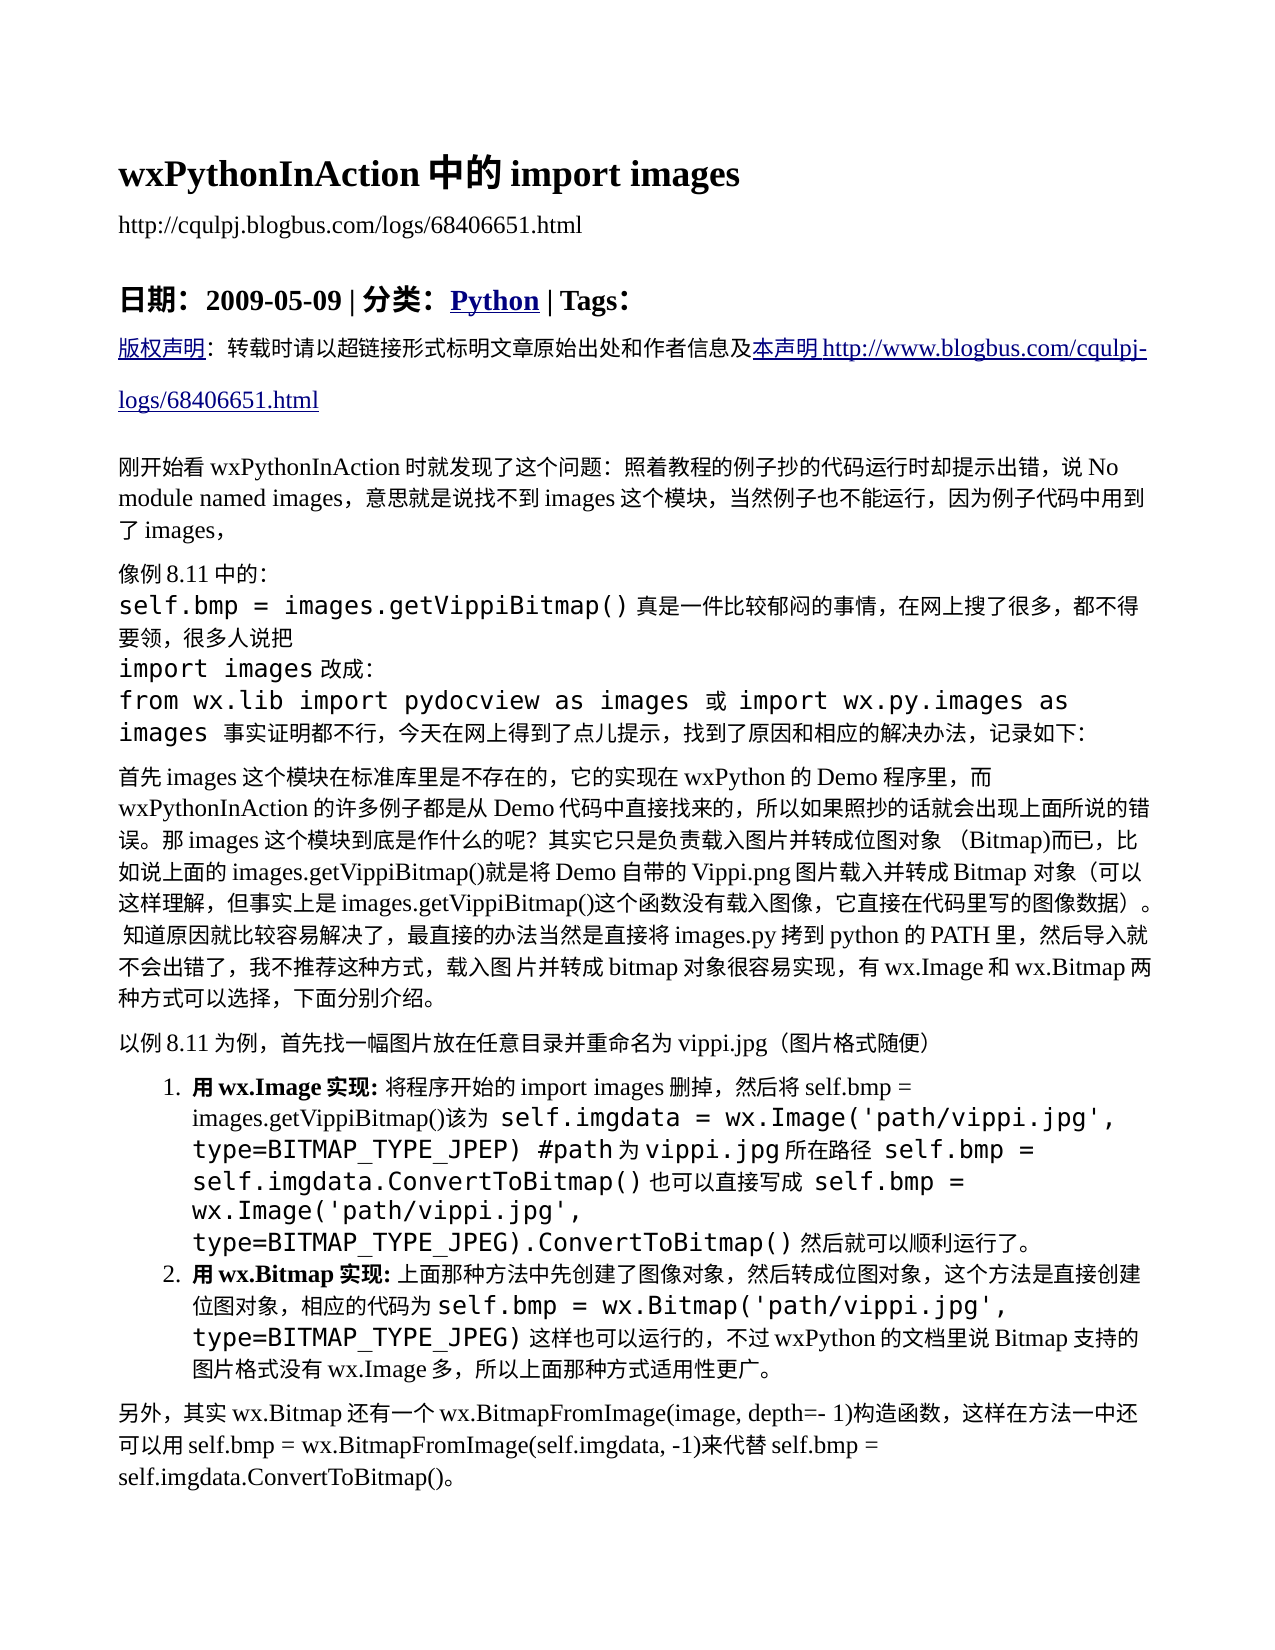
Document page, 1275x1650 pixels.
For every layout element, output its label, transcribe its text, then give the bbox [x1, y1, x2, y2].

list 用wx.Bitmap实现: 上面那种方法中先创建了图像对象，然后转成位图对象，这个方法是直接创建位图对象，相应的代码为self.bmp = wx.Bitmap('path/vippi.jpg', type=BITMAP_TYPE_JPEG) 这样也可以运行的，不过wxPython的文档里说Bitmap支持的图片格式没有wx.Image多，所以上面那种方式适用性更广。 [162, 1257, 1157, 1384]
text 以例8.11为例，首先找一幅图片放在任意目录并重命名为vippi.jpg（图片格式随便） [118, 1026, 1157, 1057]
text 版权声明：转载时请以超链接形式标明文章原始出处和作者信息及本声明http://www.blogbus.com/cqulpj-logs/68406651.html [118, 331, 1157, 414]
text 像例8.11中的： self.bmp = images.getVippiBitmap() 真是一件比较郁闷的事情，在网上搜了很多，都不得要领，很多人说把 import images 改成： from wx.lib import pydocview as images 或 import wx.py.images as images 事实证明都不行，今天在网上得到了点儿提示，找到了原因和相应的解决办法，记录如下： [118, 557, 1157, 747]
list 用wx.Image实现: 将程序开始的import images删掉，然后将self.bmp = images.getVippiBitmap()该为 self.imgdata = wx.Image('path/vippi.jpg', type=BITMAP_TYPE_JPEP) #path为vippi.jpg所在路径 self.bmp = self.imgdata.ConvertToBitmap() 也可以直接写成 self.bmp = wx.Image('path/vippi.jpg', type=BITMAP_TYPE_JPEG).ConvertToBitmap() 然后就可以顺利运行了。 [162, 1070, 1157, 1257]
text 另外，其实wx.Bitmap还有一个wx.BitmapFromImage(image, depth=- 1)构造函数，这样在方法一中还可以用self.bmp = wx.BitmapFromImage(self.imgdata, -1)来代替self.bmp = self.imgdata.ConvertToBitmap()。 [118, 1396, 1157, 1491]
text http://cqulpj.blogbus.com/logs/68406651.html [118, 210, 1157, 239]
text 刚开始看wxPythonInAction时就发现了这个问题：照着教程的例子抄的代码运行时却提示出错，说No module named images，意思就是说找不到images这个模块，当然例子也不能运行，因为例子代码中用到了images， [118, 450, 1157, 545]
text 首先images这个模块在标准库里是不存在的，它的实现在wxPython的Demo程序里，而wxPythonInAction的许多例子都是从 Demo代码中直接找来的，所以如果照抄的话就会出现上面所说的错误。那images这个模块到底是作什么的呢？其实它只是负责载入图片并转成位图对象 （Bitmap)而已，比如说上面的images.getVippiBitmap()就是将Demo自带的Vippi.png图片载入并转成Bitmap 对象（可以这样理解，但事实上是images.getVippiBitmap()这个函数没有载入图像，它直接在代码里写的图像数据）。 知道原因就比较容易解决了，最直接的办法当然是直接将images.py拷到python的PATH里，然后导入就不会出错了，我不推荐这种方式，载入图 片并转成bitmap对象很容易实现，有wx.Image和wx.Bitmap两种方式可以选择，下面分别介绍。 [118, 760, 1157, 1013]
subtitle wxPythonInAction中的import images [118, 143, 1157, 197]
subtitle 日期：2009-05-09 | 分类：Python | Tags： [118, 276, 1157, 318]
